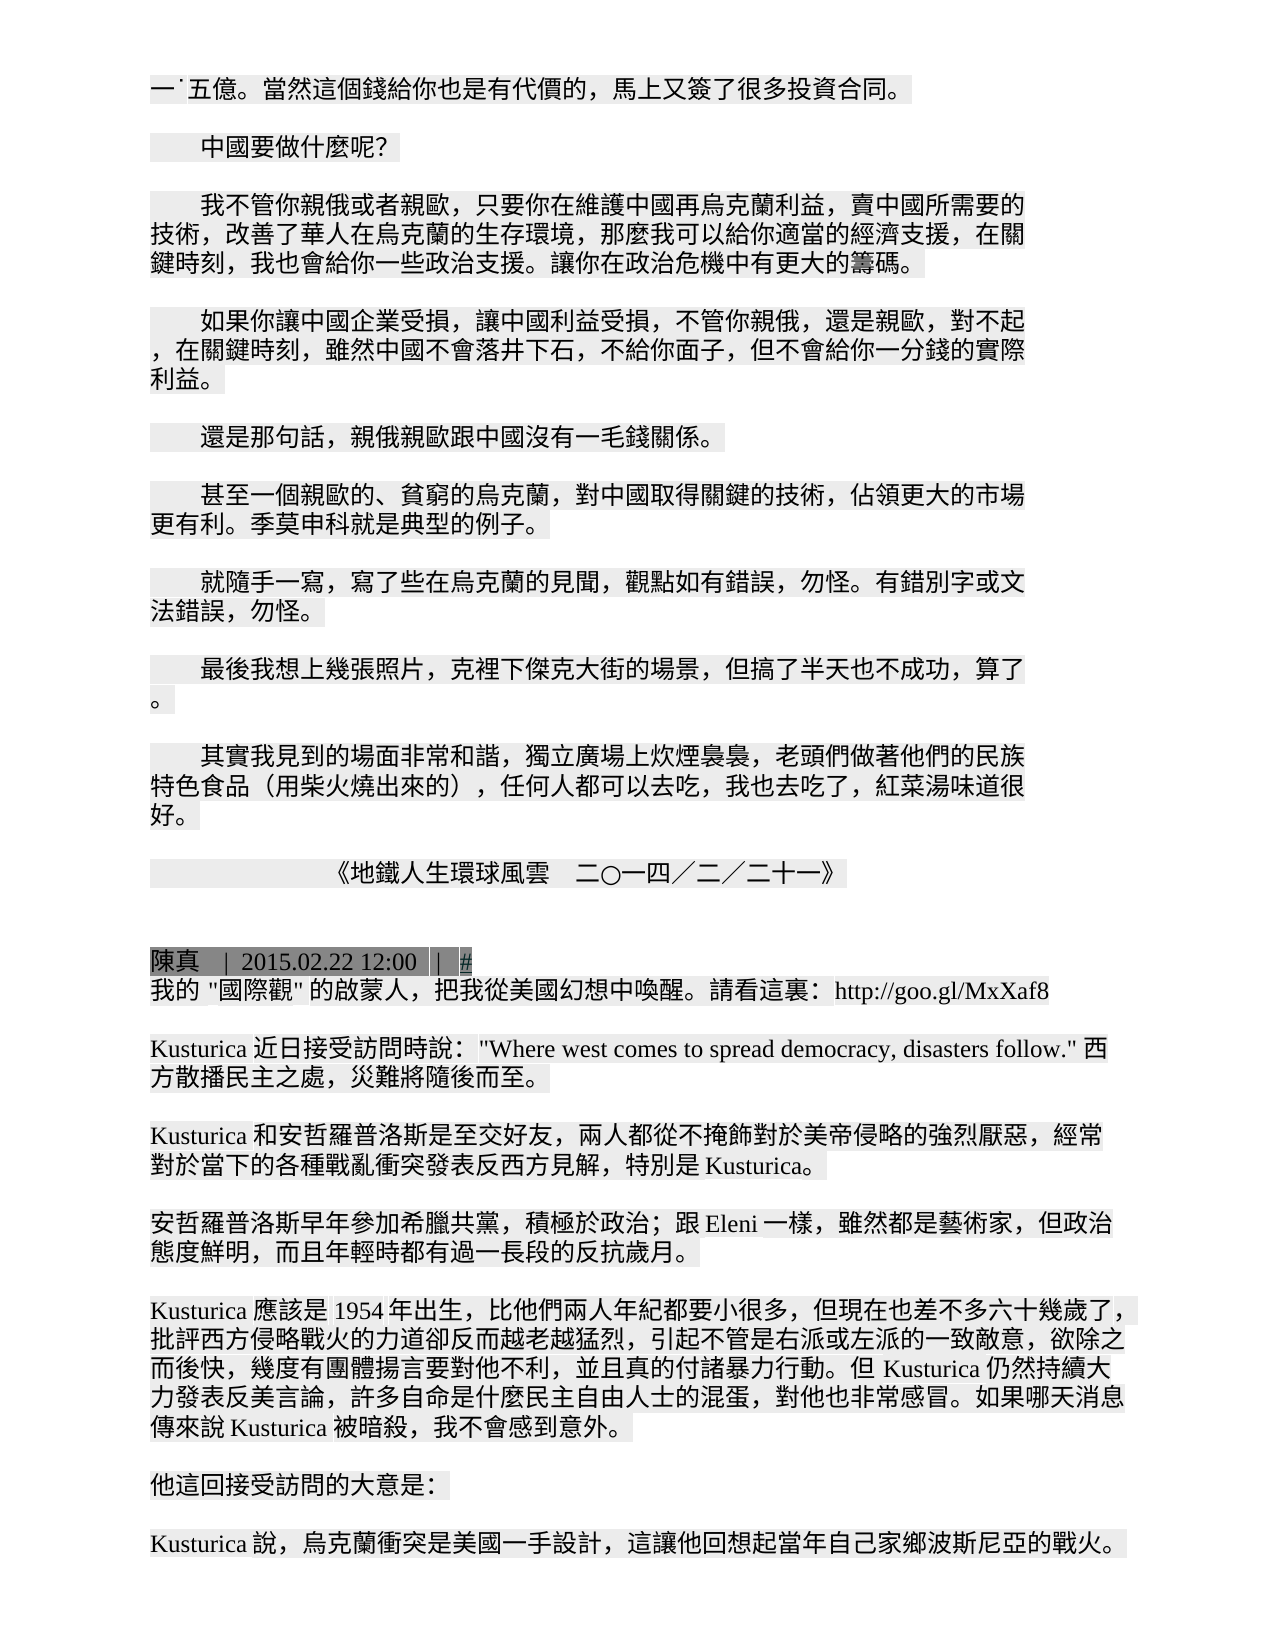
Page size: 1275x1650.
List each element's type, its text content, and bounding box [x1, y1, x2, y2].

text 我的 "國際觀" 的啟蒙人，把我從美國幻想中喚醒。請看這裏：http://goo.gl/MxXaf8 Kusturica 近日接受訪問時說："Where west comes to spread democracy, disasters follow." 西方散播民主之處，災難將隨後而至。 Kusturica 和安哲羅普洛斯是至交好友，兩人都從不掩飾對於美帝侵略的強烈厭惡，經常對於當下的各種戰亂衝突發表反西方見解，特別是Kusturica。 安哲羅普洛斯早年參加希臘共黨，積極於政治；跟Eleni一樣，雖然都是藝術家，但政治態度鮮明，而且年輕時都有過一長段的反抗歲月。 Kusturica 應該是1954年出生，比他們兩人年紀都要小很多，但現在也差不多六十幾歲了，批評西方侵略戰火的力道卻反而越老越猛烈，引起不管是右派或左派的一致敵意，欲除之而後快，幾度有團體揚言要對他不利，並且真的付諸暴力行動。但 Kusturica 仍然持續大力發表反美言論，許多自命是什麼民主自由人士的混蛋，對他也非常感冒。如果哪天消息傳來說Kusturica 被暗殺，我不會感到意外。 他這回接受訪問的大意是： Kusturica說，烏克蘭衝突是美國一手設計，這讓他回想起當年自己家鄉波斯尼亞的戰火。Kusturica 指控歐巴馬撒下漫天大謊，美國其實打從一開始就提供武器給烏克蘭，並以民主之名，刻意製造衝突，進而挑起大規模戰火。 他說，美國的操作手法跟當年起源於自己老家薩拉耶佛的波斯尼亞戰爭十分類似。所謂民主抗爭的幾名群眾，突然遭到不明槍手的射殺，戰亂衝突於是越演越烈。後來卻發現，槍手很可能來自外國僱傭兵的刻意作為，以便嫁禍，挑起衝突，就跟當年之指控塞爾維亞一樣，進而爆發整個南斯拉夫內戰。不明槍手從何而來？確實真相，迄今不明。 記者問他是否支持普丁。Kusturica說，重點並不是支持或反對普丁，重點是我們不應該容忍跟烏克蘭政府關係密切的法西斯新納粹勢力。Kusturica說，他始終是個文化多元主義者，相信文化的多元將給生命帶來更多不同風貌。他相信，文化是一種強大的力量，帶來文明。但是，當南斯拉夫被摧毀，許多文化都消失了。而我能做的就是拍電影，希望它帶給人們一點溫暖。 陳真 ======== Sputniknews 21.02.2015 Belgian weekly Le Vif spoke with Serbian filmmaker Emir Kusturica who said that the Ukrainian conflict was staged by the United States and it reminds him of the war in his native Bosnia. On the occasion of the release of his new collection of short films, Emir Kusturica, a celebrated Serbian filmmaker internationally recognized for a number of acclaimed films, spoke with Belgian weekly Le Vif about the situation in Ukraine, which reminds him of the wars in the former Yugoslavia. Obama's 'Big Lie': US Has Supplied Ukraine With Arms From the Start Kusturica blamed the United States for not only breaking the promise given to Mikhail Gorbachev about not expanding NATO to Eastern Europe, but also for staging the conflict in Ukraine by helping to start demonstrations on the Maidan Square. Kusturica said the beginning of the Ukrainian conflict was similar to the start of the Bosnian War, which started in Kusturica’s hometown of Sarajevo. In Kiev, demonstrations turned violent when snipers started shooting at the crowd. Initially, the government of Viktor Yanukovych was blamed for shooting at the crowd; however, soon the story became murky, after reports appeared that foreign mercenaries may have been hired to shoot at the crowd on the Maidan. Similar events took place in Bosnia: unknown snipers killed several protesters and everyone accused the Serbs, but in the end nobody really knew who had sent the snipers, Kusturica said. Emir Kusturica: My Purpose Is to Make a Movie to Make You Warm When asked whether he supports Russian President Vladimir Putin and his stance on Ukraine, Kusturica replied that the current situation in Ukraine is not about supporting Putin or being against him, but rather being against neo-Nazis at the forefront of the current government in Kiev. It is absolutely intolerable that neo-Nazis groups are closely associated with the Ukrainian government, said the filmmaker. To conclude his interview, Kusturica said he has always been a strong advocate of multiculturalism, as the plurality of cultures brings different flavors to life. He said that after the destruction of Yugoslavia, a lot of its culture was lost. Culture has enormous power and it brings civilization, Kusturica said. [150, 976, 1125, 1558]
text 一˙五億。當然這個錢給你也是有代價的，馬上又簽了很多投資合同。 中國要做什麼呢？ 我不管你親俄或者親歐，只要你在維護中國再烏克蘭利益，賣中國所需要的 技術，改善了華人在烏克蘭的生存環境，那麼我可以給你適當的經濟支援，在關 鍵時刻，我也會給你一些政治支援。讓你在政治危機中有更大的籌碼。 如果你讓中國企業受損，讓中國利益受損，不管你親俄，還是親歐，對不起 ，在關鍵時刻，雖然中國不會落井下石，不給你面子，但不會給你一分錢的實際 利益。 還是那句話，親俄親歐跟中國沒有一毛錢關係。 甚至一個親歐的、貧窮的烏克蘭，對中國取得關鍵的技術，佔領更大的市場 更有利。季莫申科就是典型的例子。 就隨手一寫，寫了些在烏克蘭的見聞，觀點如有錯誤，勿怪。有錯別字或文 法錯誤，勿怪。 最後我想上幾張照片，克裡下傑克大街的場景，但搞了半天也不成功，算了 。 其實我見到的場面非常和諧，獨立廣場上炊煙裊裊，老頭們做著他們的民族 特色食品（用柴火燒出來的），任何人都可以去吃，我也去吃了，紅菜湯味道很 好。 《地鐵人生環球風雲 二○一四／二／二十一》 [150, 75, 1125, 888]
text 陳真 | 2015.02.22 12:00 | # [150, 947, 1125, 976]
